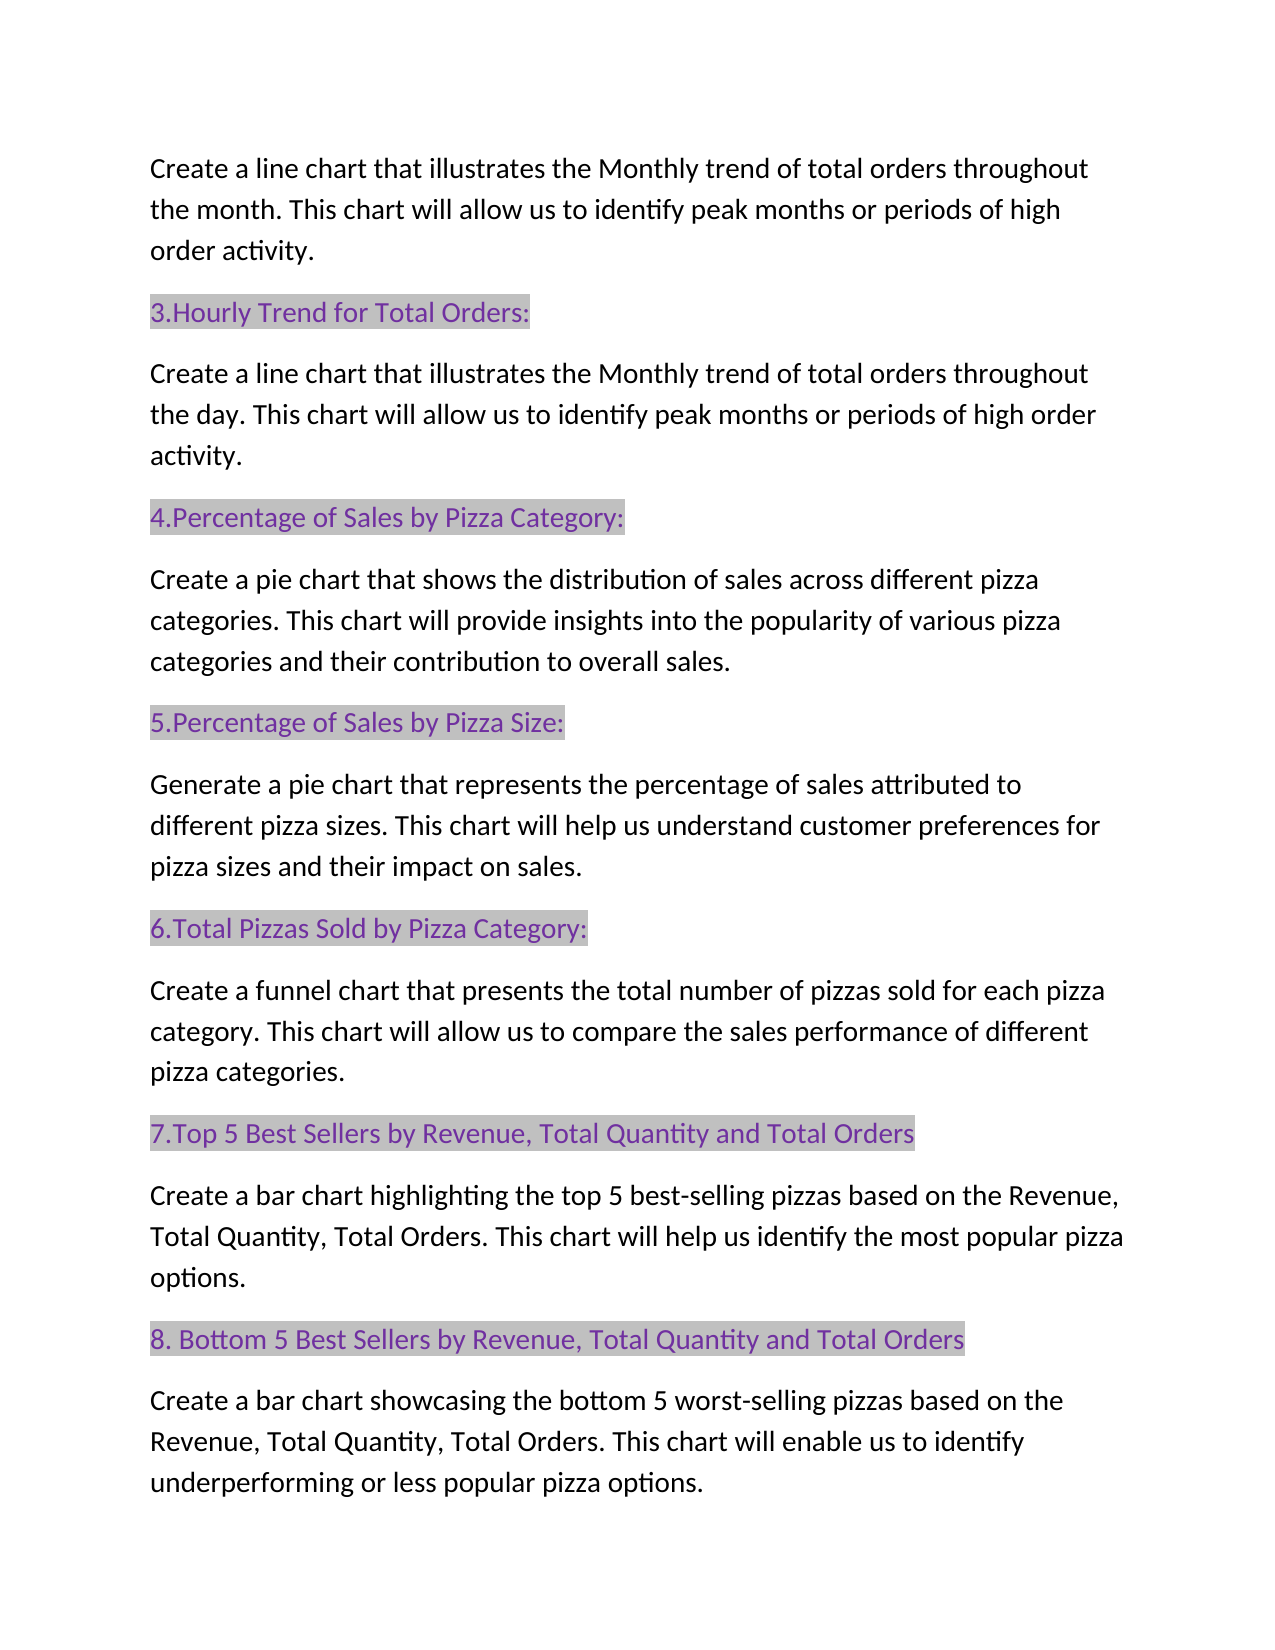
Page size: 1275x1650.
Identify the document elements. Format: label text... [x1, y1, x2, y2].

text Generate a pie chart that represents the percentage of sales attributed to different pizza sizes. This chart will help us understand customer preferences for pizza sizes and their impact on sales. [150, 766, 1125, 884]
text 3.Hourly Trend for Total Orders: [150, 294, 1125, 329]
text Create a bar chart highlighting the top 5 best-selling pizzas based on the Revenue, Total Quantity, Total Orders. This chart will help us identify the most popular pizza options. [150, 1177, 1125, 1294]
text 4.Percentage of Sales by Pizza Category: [150, 499, 1125, 535]
text 7.Top 5 Best Sellers by Revenue, Total Quantity and Total Orders [150, 1115, 1125, 1151]
text 6.Total Pizzas Sold by Pizza Category: [150, 910, 1125, 946]
text Create a line chart that illustrates the Monthly trend of total orders throughout the month. This chart will allow us to identify peak months or periods of high order activity. [150, 150, 1125, 267]
text 8. Bottom 5 Best Sellers by Revenue, Total Quantity and Total Orders [150, 1321, 1125, 1356]
text Create a funnel chart that presents the total number of pizzas sold for each pizza category. This chart will allow us to compare the sales performance of different pizza categories. [150, 972, 1125, 1089]
text Create a bar chart showcasing the bottom 5 worst-selling pizzas based on the Revenue, Total Quantity, Total Orders. This chart will enable us to identify underperforming or less popular pizza options. [150, 1382, 1125, 1500]
text 5.Percentage of Sales by Pizza Size: [150, 704, 1125, 740]
text Create a line chart that illustrates the Monthly trend of total orders throughout the day. This chart will allow us to identify peak months or periods of high order activity. [150, 355, 1125, 473]
text Create a pie chart that shows the distribution of sales across different pizza categories. This chart will provide insights into the popularity of various pizza categories and their contribution to overall sales. [150, 561, 1125, 678]
